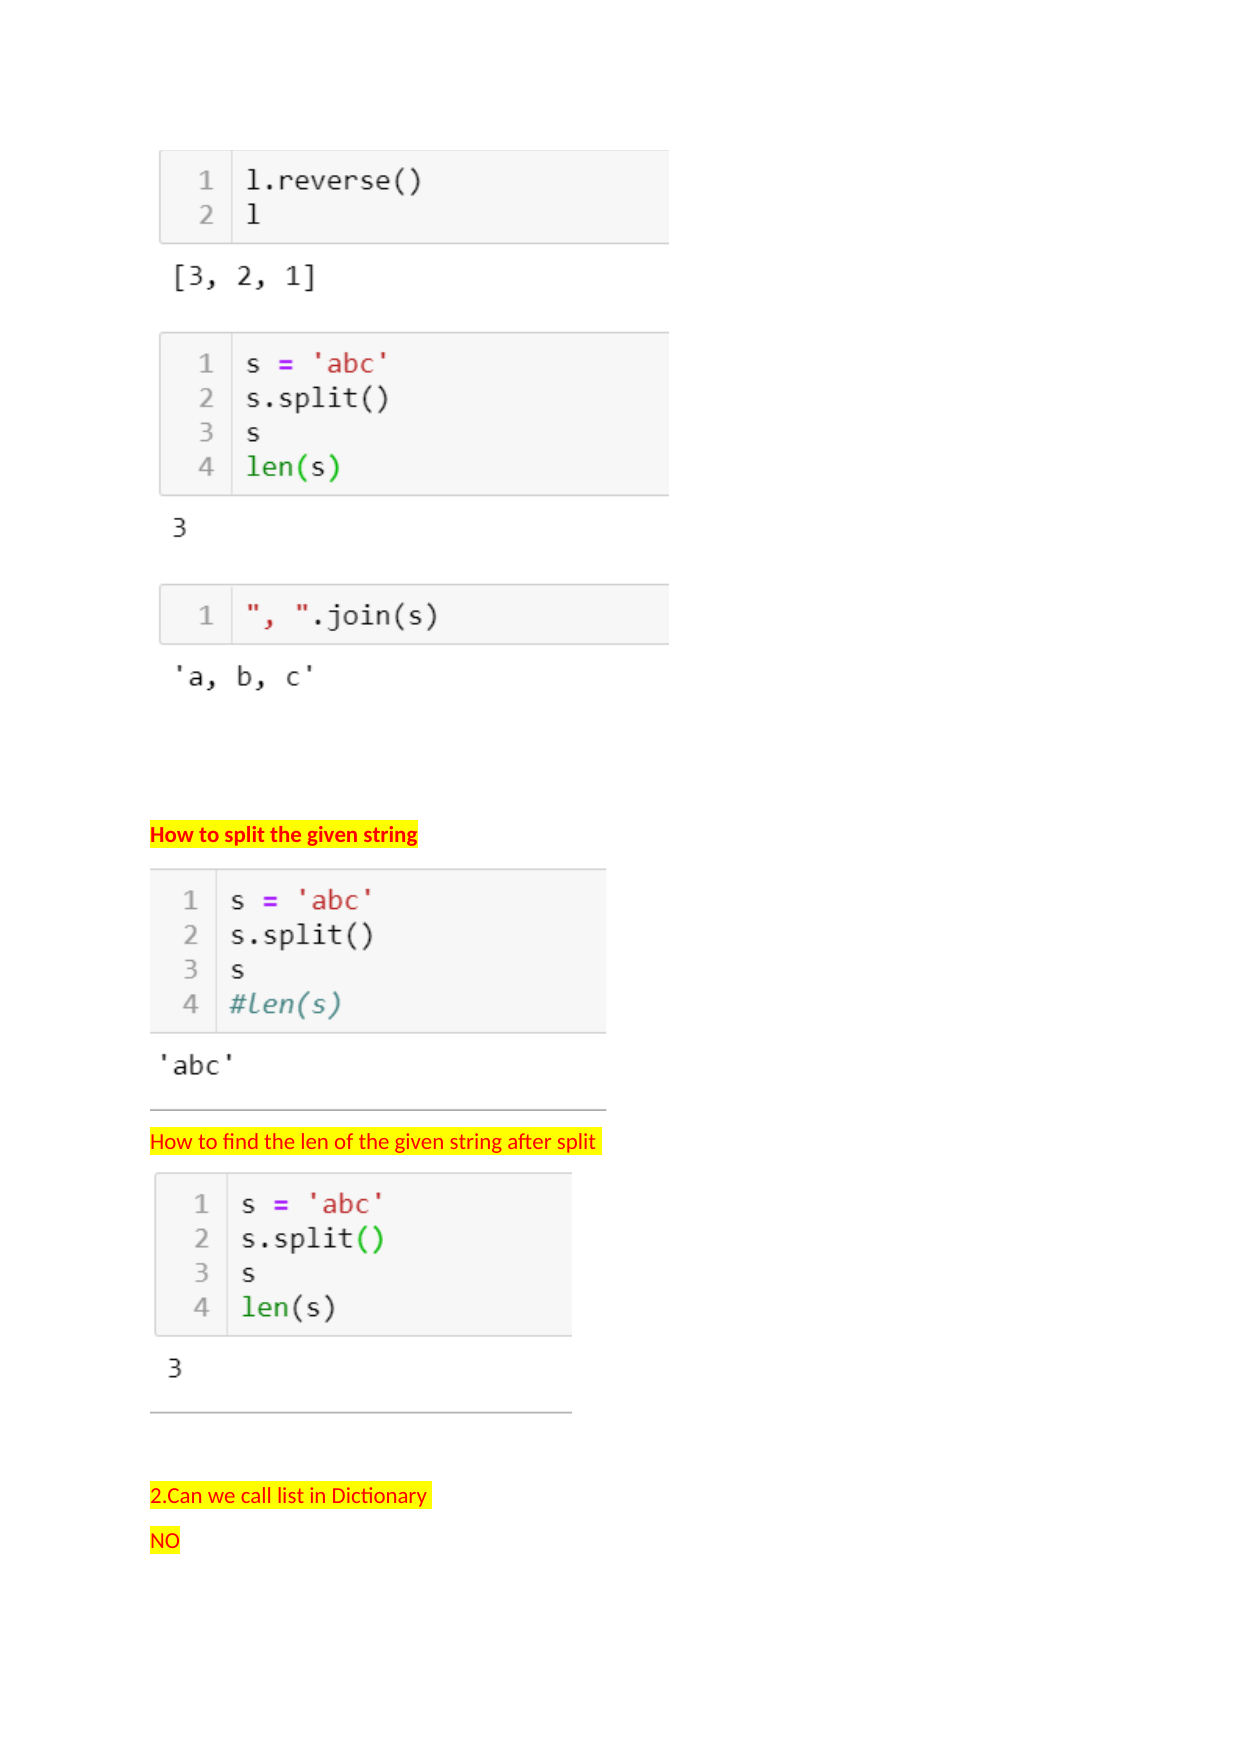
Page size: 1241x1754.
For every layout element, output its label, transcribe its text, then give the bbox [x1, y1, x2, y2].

text How to split the given string [150, 820, 1090, 848]
text How to find the len of the given string after split [150, 1127, 1090, 1155]
text 2.Can we call list in Dictionary [150, 1481, 1090, 1509]
text NO [150, 1526, 1090, 1554]
